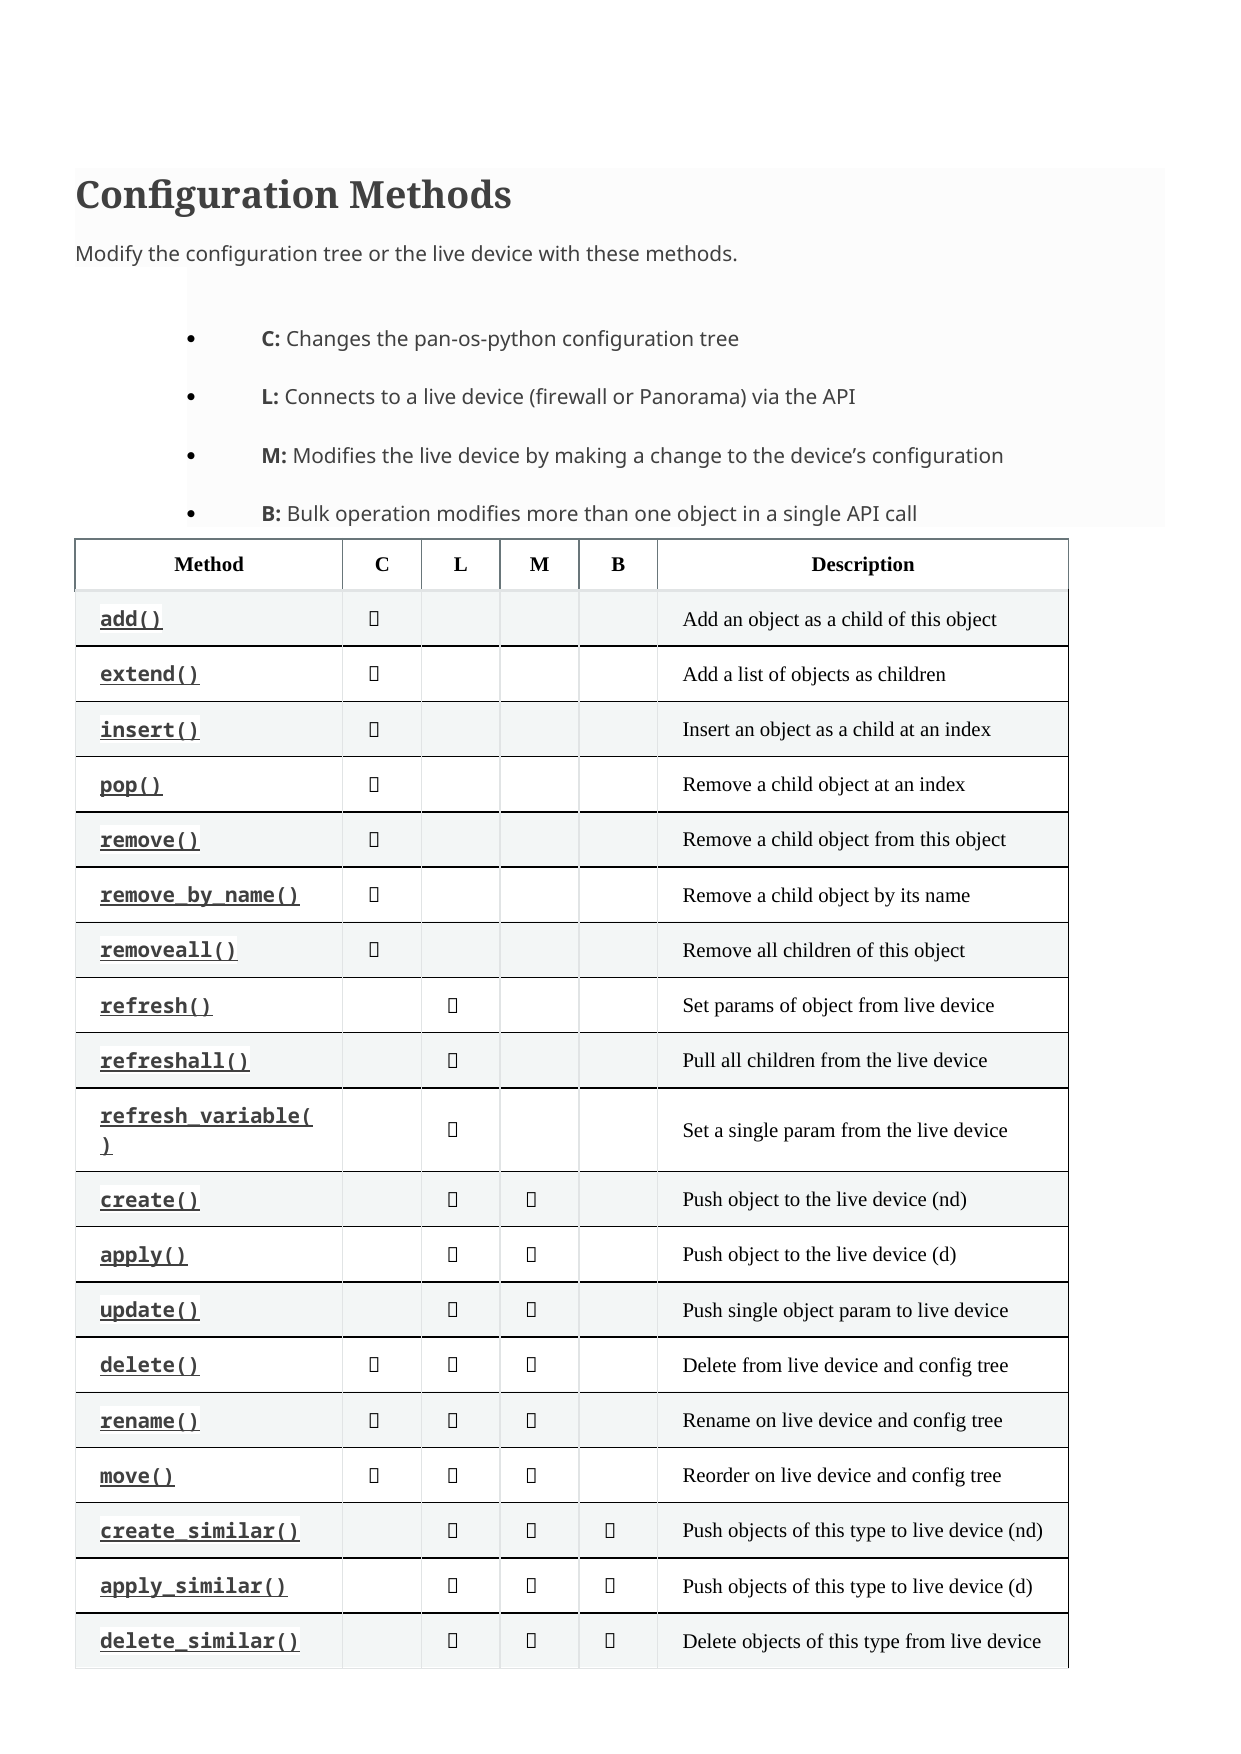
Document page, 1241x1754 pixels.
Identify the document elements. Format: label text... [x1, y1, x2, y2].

table_cell [343, 1559, 421, 1612]
table_cell [343, 1033, 421, 1087]
table_cell [501, 923, 578, 977]
table_cell remove_by_name() [76, 868, 342, 921]
table_cell apply() [76, 1227, 342, 1281]
table_cell delete() [76, 1338, 342, 1391]
list B: Bulk operation modifies more than one object in a single API call [187, 490, 1165, 527]
table_cell Set params of object from live device [658, 978, 1068, 1032]
table_cell Push single object param to live device [658, 1283, 1068, 1336]
table_header C [343, 540, 421, 589]
table_cell pop() [76, 757, 342, 811]
table_cell [580, 592, 657, 645]
table_cell create_similar() [76, 1503, 342, 1557]
table_cell [580, 1338, 657, 1391]
table_cell [422, 647, 499, 701]
table_cell [580, 1283, 657, 1336]
table_cell ✅ [422, 1283, 499, 1336]
table_cell Push objects of this type to live device (d) [658, 1559, 1068, 1612]
table_cell [343, 1614, 421, 1667]
table_cell ✅ [343, 1393, 421, 1447]
table_cell ✅ [343, 868, 421, 921]
table_cell [343, 1503, 421, 1557]
table_cell Remove all children of this object [658, 923, 1068, 977]
table_cell Delete objects of this type from live device [658, 1614, 1068, 1667]
table_cell ✅ [343, 592, 421, 645]
table_cell ✅ [422, 1227, 499, 1281]
table_cell ✅ [343, 923, 421, 977]
table_cell [422, 592, 499, 645]
table_cell ✅ [343, 1448, 421, 1502]
table_cell [343, 1172, 421, 1226]
table_cell [580, 647, 657, 701]
table_cell remove() [76, 813, 342, 866]
table_cell [343, 1089, 421, 1171]
table_cell ✅ [422, 1559, 499, 1612]
table_cell Reorder on live device and config tree [658, 1448, 1068, 1502]
table_cell apply_similar() [76, 1559, 342, 1612]
table_cell refresh() [76, 978, 342, 1032]
table_cell [501, 1089, 578, 1171]
table_cell ✅ [580, 1614, 657, 1667]
table_cell ✅ [343, 757, 421, 811]
table_cell ✅ [501, 1283, 578, 1336]
table_cell refresh_variable() [76, 1089, 342, 1171]
table_cell ✅ [580, 1559, 657, 1612]
table_cell ✅ [422, 1614, 499, 1667]
table_cell ✅ [501, 1338, 578, 1391]
table_header B [580, 540, 657, 589]
table_cell [580, 1227, 657, 1281]
table_cell Remove a child object from this object [658, 813, 1068, 866]
table_cell ✅ [422, 1033, 499, 1087]
table_cell [501, 592, 578, 645]
table_cell [501, 757, 578, 811]
table_cell ✅ [343, 1338, 421, 1391]
table_cell delete_similar() [76, 1614, 342, 1667]
table_cell [580, 1089, 657, 1171]
table_cell insert() [76, 702, 342, 756]
table_cell Delete from live device and config tree [658, 1338, 1068, 1391]
table_cell Rename on live device and config tree [658, 1393, 1068, 1447]
table_cell refreshall() [76, 1033, 342, 1087]
table_header Description [658, 540, 1068, 589]
table_cell add() [76, 592, 342, 645]
table_cell ✅ [343, 702, 421, 756]
table_cell extend() [76, 647, 342, 701]
table_cell ✅ [422, 1089, 499, 1171]
table_cell removeall() [76, 923, 342, 977]
table_cell [343, 978, 421, 1032]
table_cell Remove a child object at an index [658, 757, 1068, 811]
table_cell Insert an object as a child at an index [658, 702, 1068, 756]
table_header Method [76, 540, 342, 589]
list M: Modifies the live device by making a change to the device’s configuration [187, 432, 1165, 469]
table_cell [580, 978, 657, 1032]
table_cell [343, 1283, 421, 1336]
table_header M [501, 540, 578, 589]
table_cell [580, 1172, 657, 1226]
table_cell [580, 1393, 657, 1447]
text Modify the configuration tree or the live device with these methods. [75, 229, 1165, 267]
list C: Changes the pan-os-python configuration tree [187, 315, 1165, 352]
table_cell ✅ [501, 1559, 578, 1612]
table_cell move() [76, 1448, 342, 1502]
table_cell [422, 757, 499, 811]
table_cell Push object to the live device (nd) [658, 1172, 1068, 1226]
table_cell Set a single param from the live device [658, 1089, 1068, 1171]
table_cell ✅ [501, 1448, 578, 1502]
table_cell ✅ [422, 1338, 499, 1391]
table_cell ✅ [422, 1172, 499, 1226]
table_cell Add an object as a child of this object [658, 592, 1068, 645]
table_cell [501, 647, 578, 701]
table_cell [501, 1033, 578, 1087]
table_cell ✅ [501, 1503, 578, 1557]
table_cell [501, 702, 578, 756]
table_cell ✅ [343, 813, 421, 866]
table_cell ✅ [422, 1393, 499, 1447]
table_cell Add a list of objects as children [658, 647, 1068, 701]
list L: Connects to a live device (firewall or Panorama) via the API [187, 373, 1165, 411]
table_cell ✅ [501, 1227, 578, 1281]
table_cell [422, 868, 499, 921]
table_cell create() [76, 1172, 342, 1226]
table_cell ✅ [501, 1393, 578, 1447]
table_cell [501, 978, 578, 1032]
table_cell Push objects of this type to live device (nd) [658, 1503, 1068, 1557]
table_cell [580, 702, 657, 756]
table_cell Push object to the live device (d) [658, 1227, 1068, 1281]
table_cell ✅ [580, 1503, 657, 1557]
table_cell [580, 813, 657, 866]
table_cell update() [76, 1283, 342, 1336]
table_cell ✅ [422, 1503, 499, 1557]
table_cell [580, 923, 657, 977]
table_cell ✅ [501, 1172, 578, 1226]
table_cell [422, 702, 499, 756]
table_cell ✅ [343, 647, 421, 701]
table_cell [501, 813, 578, 866]
table_cell Remove a child object by its name [658, 868, 1068, 921]
table_header L [422, 540, 499, 589]
table_cell ✅ [501, 1614, 578, 1667]
table_cell [580, 868, 657, 921]
table_cell [580, 1033, 657, 1087]
table_cell ✅ [422, 1448, 499, 1502]
subtitle Configuration Methods [75, 168, 1165, 219]
table_cell [580, 1448, 657, 1502]
table_cell rename() [76, 1393, 342, 1447]
table_cell [343, 1227, 421, 1281]
table_cell [422, 923, 499, 977]
table_cell ✅ [422, 978, 499, 1032]
table_cell [580, 757, 657, 811]
table_cell [422, 813, 499, 866]
table_cell Pull all children from the live device [658, 1033, 1068, 1087]
table_cell [501, 868, 578, 921]
